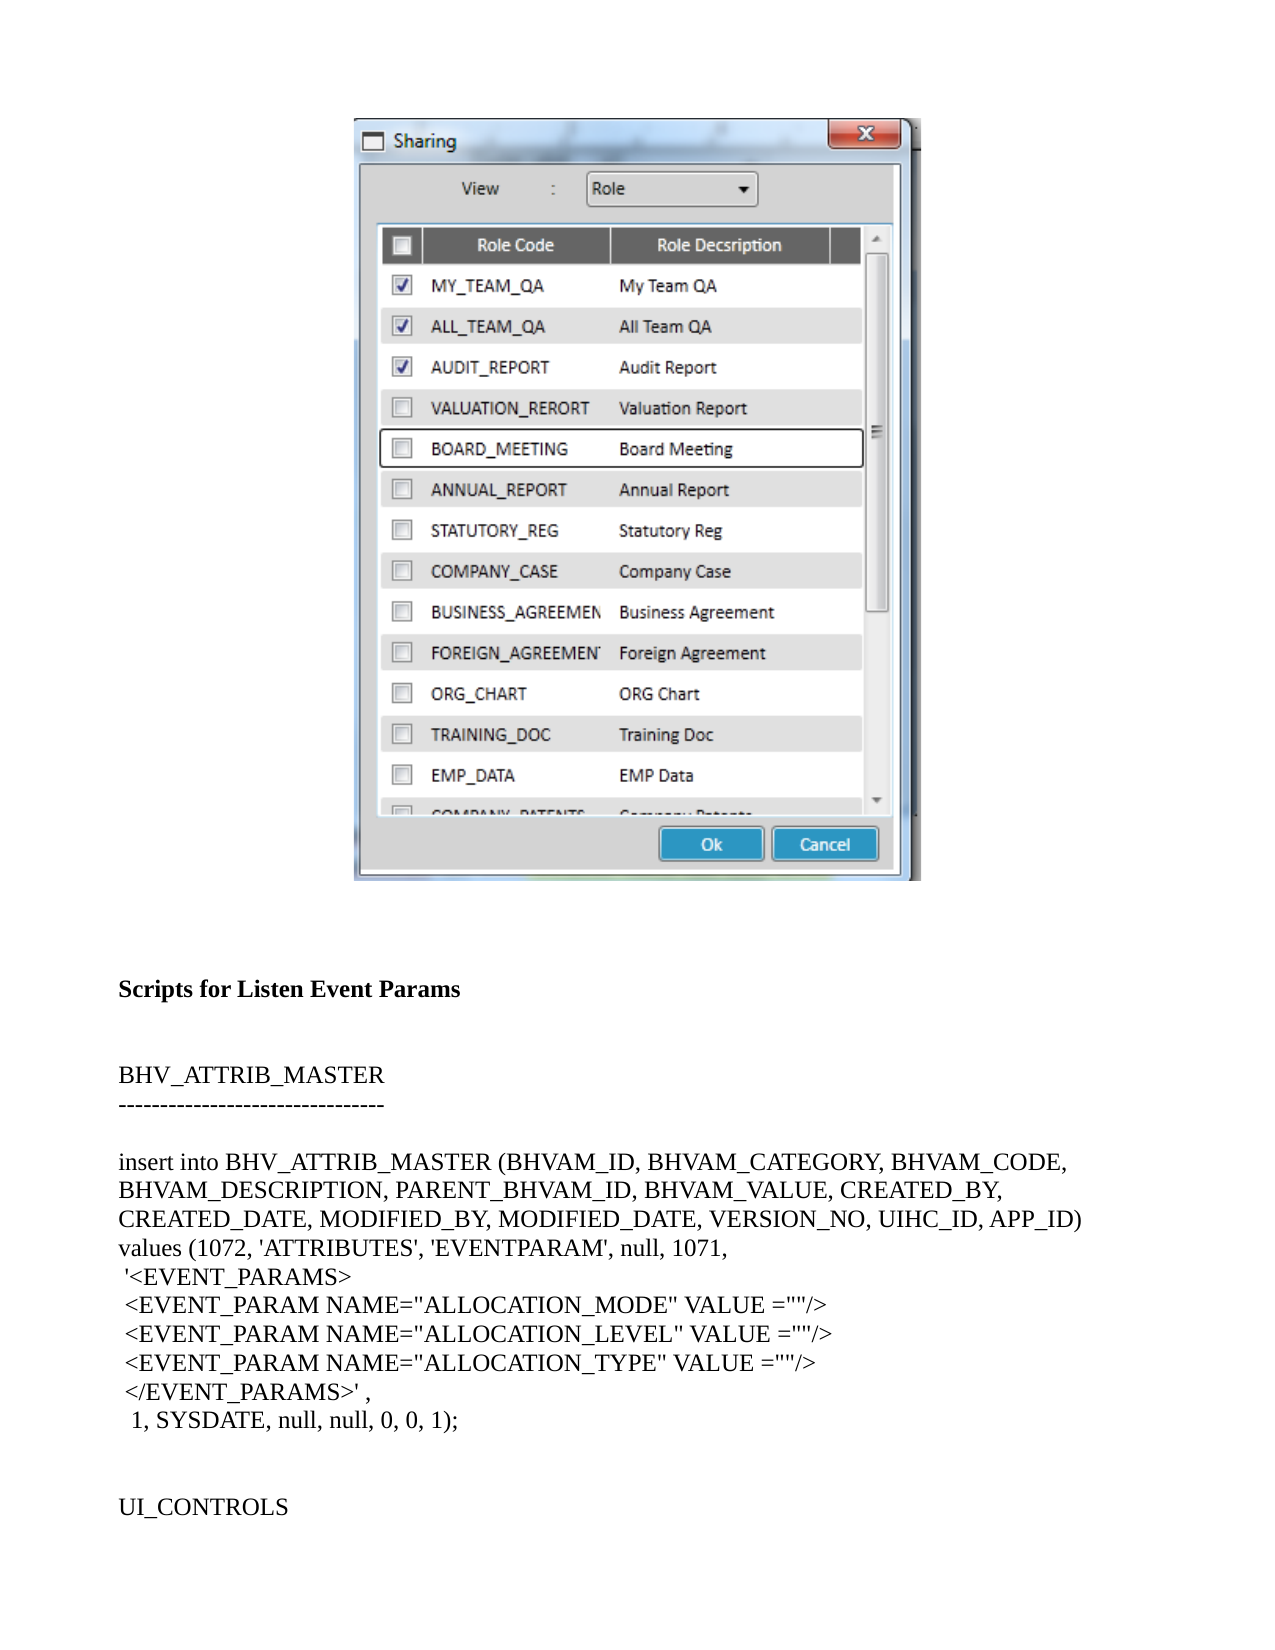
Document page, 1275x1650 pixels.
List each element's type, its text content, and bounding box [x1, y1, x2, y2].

text <EVENT_PARAM NAME="ALLOCATION_LEVEL" VALUE =""/> [118, 1319, 1157, 1348]
text Scripts for Listen Event Params [118, 974, 1157, 1003]
text values (1072, 'ATTRIBUTES', 'EVENTPARAM', null, 1071, [118, 1233, 1157, 1262]
text </EVENT_PARAMS>' , [118, 1377, 1157, 1405]
text BHV_ATTRIB_MASTER [118, 1060, 1157, 1089]
text insert into BHV_ATTRIB_MASTER (BHVAM_ID, BHVAM_CATEGORY, BHVAM_CODE, BHVAM_DESCRIPTION, PARENT_BHVAM_ID, BHVAM_VALUE, CREATED_BY, CREATED_DATE, MODIFIED_BY, MODIFIED_DATE, VERSION_NO, UIHC_ID, APP_ID) [118, 1147, 1157, 1233]
text 1, SYSDATE, null, null, 0, 0, 1); [118, 1405, 1157, 1434]
text <EVENT_PARAM NAME="ALLOCATION_TYPE" VALUE =""/> [118, 1348, 1157, 1377]
text <EVENT_PARAM NAME="ALLOCATION_MODE" VALUE =""/> [118, 1290, 1157, 1319]
text '<EVENT_PARAMS> [118, 1262, 1157, 1290]
text -------------------------------- [118, 1089, 1157, 1118]
text UI_CONTROLS [118, 1492, 1157, 1520]
